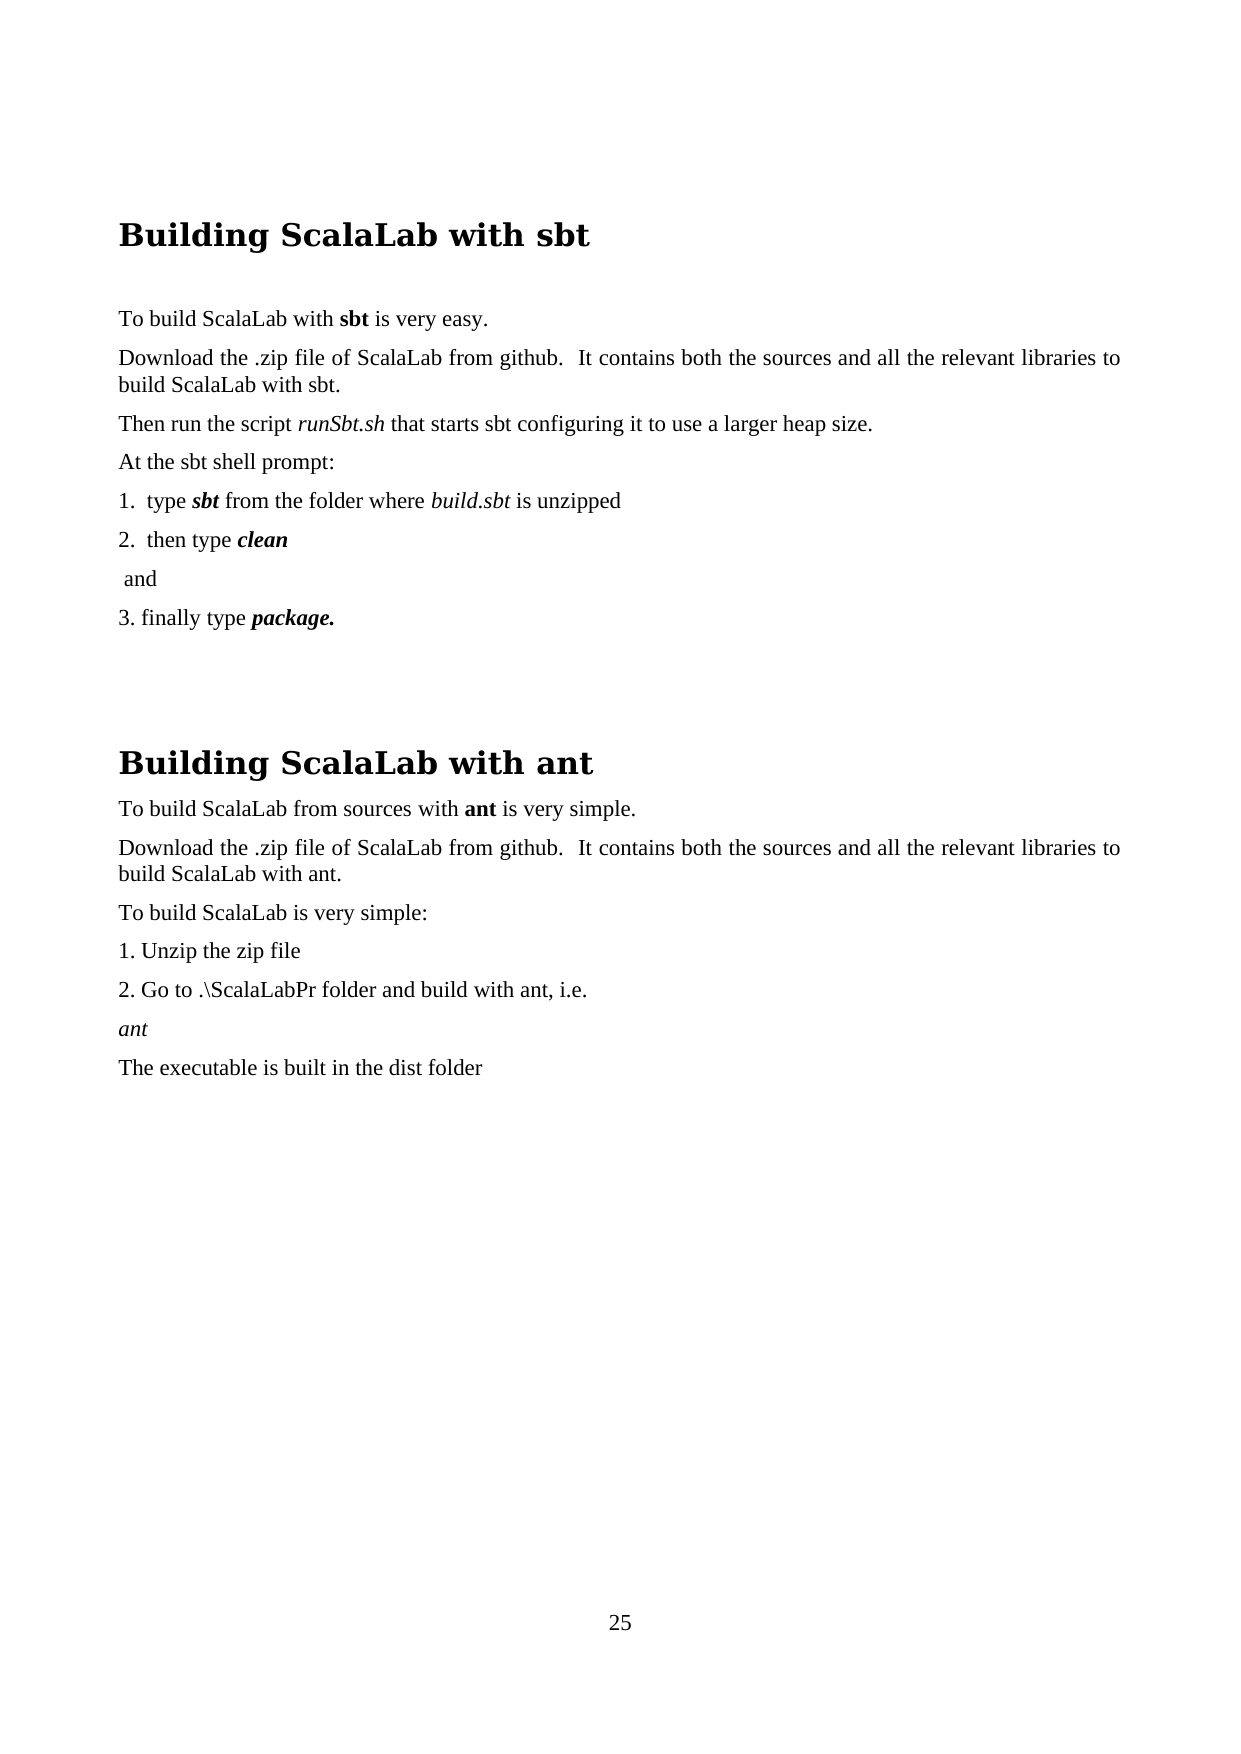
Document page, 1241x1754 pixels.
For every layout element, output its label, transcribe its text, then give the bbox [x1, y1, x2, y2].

subtitle Building ScalaLab with sbt [118, 217, 1122, 254]
text The executable is built in the dist folder [118, 1054, 1122, 1081]
text and [118, 565, 1122, 591]
text 1. type sbt from the folder where build.sbt is unzipped [118, 487, 1122, 514]
text 2. then type clean [118, 526, 1122, 552]
subtitle Building ScalaLab with ant [118, 745, 1122, 782]
text Then run the script runSbt.sh that starts sbt configuring it to use a larger heap size. [118, 409, 1122, 436]
text 1. Unzip the zip file [118, 938, 1122, 964]
text Download the .zip file of ScalaLab from github. It contains both the sources and all the relevant libraries to build ScalaLab with sbt. [118, 344, 1122, 397]
text Download the .zip file of ScalaLab from github. It contains both the sources and all the relevant libraries to build ScalaLab with ant. [118, 833, 1122, 886]
text At the sbt shell prompt: [118, 448, 1122, 475]
text To build ScalaLab is very simple: [118, 899, 1122, 925]
text To build ScalaLab from sources with ant is very simple. [118, 795, 1122, 821]
text ant [118, 1015, 1122, 1042]
text 3. finally type package. [118, 604, 1122, 630]
text To build ScalaLab with sbt is very easy. [118, 306, 1122, 332]
text 2. Go to .\ScalaLabPr folder and build with ant, i.e. [118, 976, 1122, 1003]
